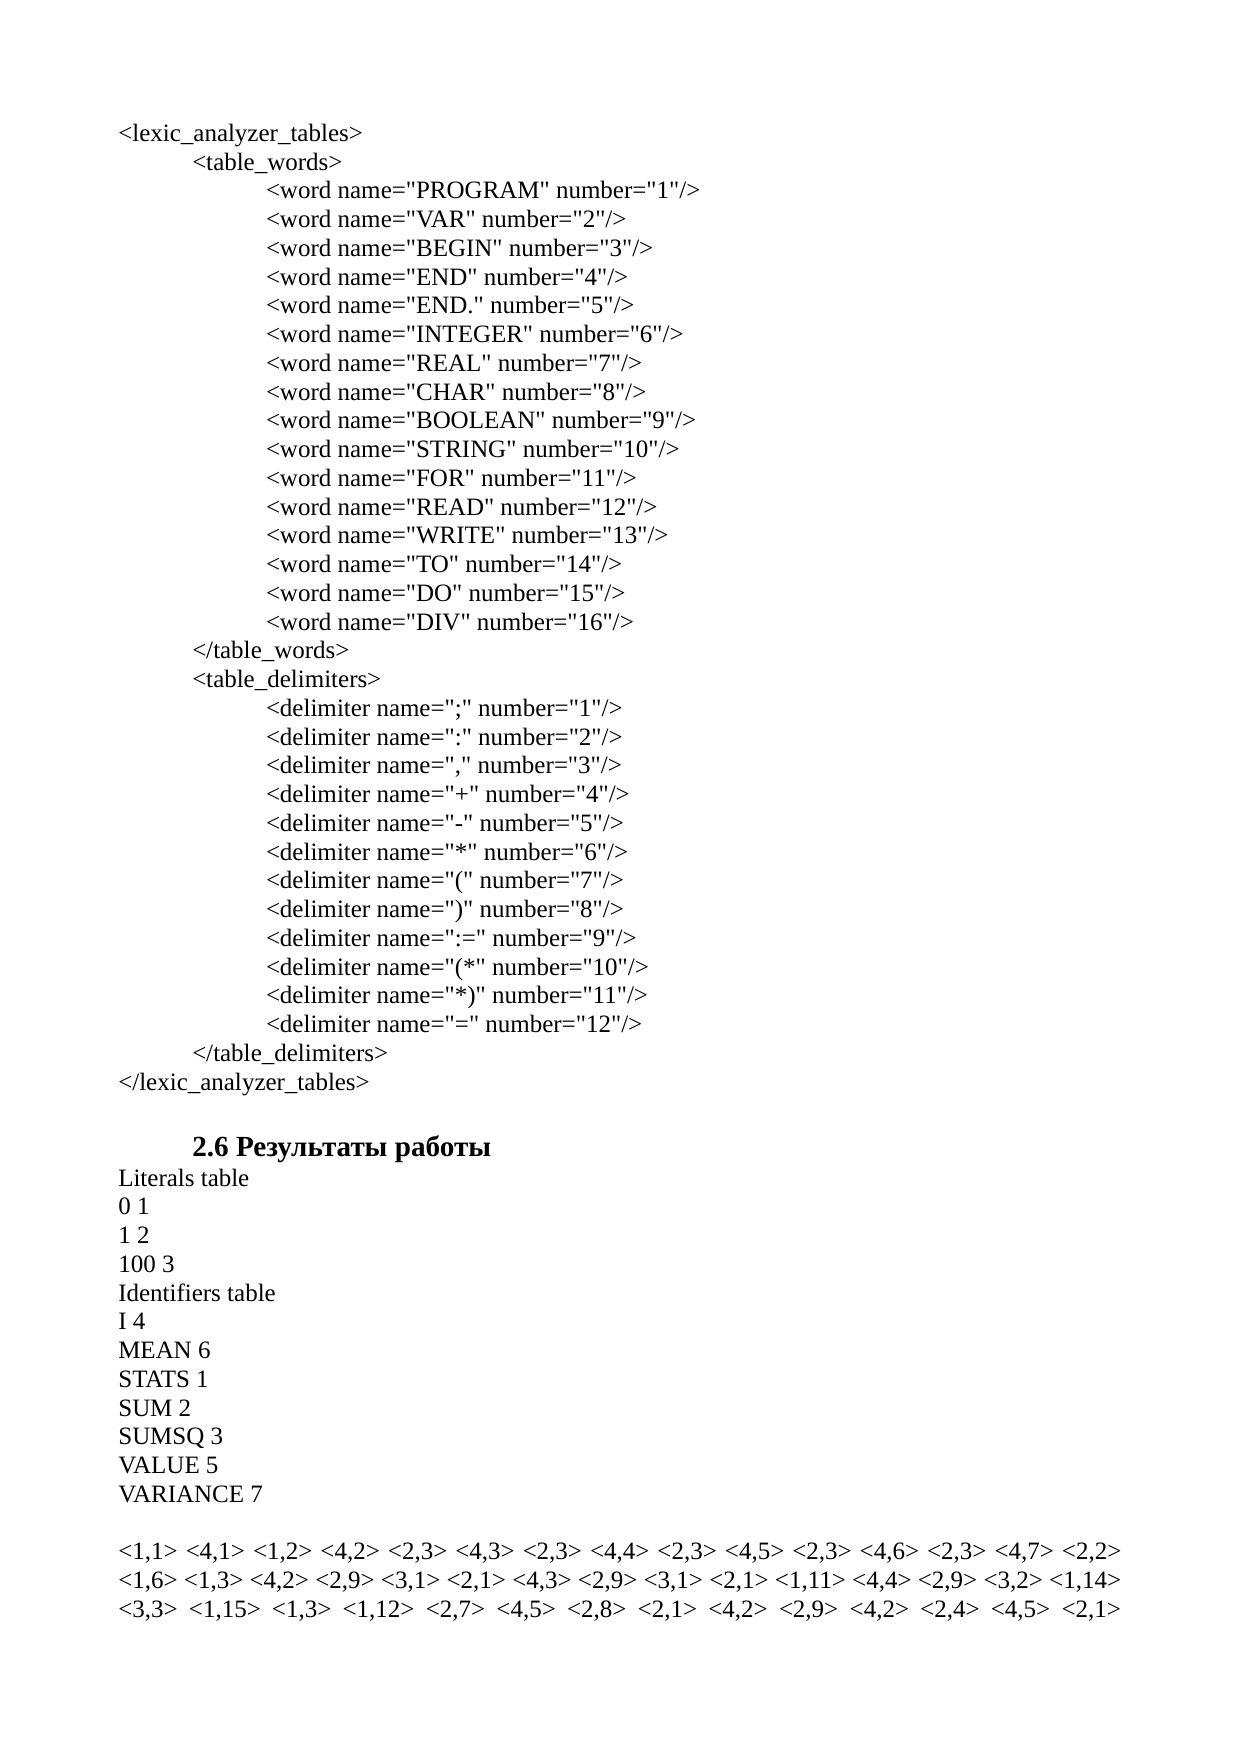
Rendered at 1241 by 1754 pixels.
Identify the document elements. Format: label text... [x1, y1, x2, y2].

text 100 3 [118, 1249, 1122, 1278]
text <delimiter name=")" number="8"/> [118, 894, 1122, 923]
text <word name="END." number="5"/> [118, 291, 1122, 319]
text <1,1> <4,1> <1,2> <4,2> <2,3> <4,3> <2,3> <4,4> <2,3> <4,5> <2,3> <4,6> <2,3> <4,7> <2,2> <1,6> <1,3> <4,2> <2,9> <3,1> <2,1> <4,3> <2,9> <3,1> <2,1> <1,11> <4,4> <2,9> <3,2> <1,14> <3,3> <1,15> <1,3> <1,12> <2,7> <4,5> <2,8> <2,1> <4,2> <2,9> <4,2> <2,4> <4,5> <2,1> [118, 1536, 1122, 1623]
text </lexic_analyzer_tables> [118, 1067, 1122, 1096]
text <delimiter name="(" number="7"/> [118, 866, 1122, 894]
text SUM 2 [118, 1393, 1122, 1421]
text I 4 [118, 1306, 1122, 1335]
text 0 1 [118, 1191, 1122, 1220]
text <delimiter name="," number="3"/> [118, 751, 1122, 779]
text SUMSQ 3 [118, 1421, 1122, 1450]
text 1 2 [118, 1220, 1122, 1249]
text 2.6 Результаты работы [118, 1129, 1122, 1163]
text <lexic_analyzer_tables> [118, 118, 1122, 147]
text <word name="VAR" number="2"/> [118, 204, 1122, 233]
text <word name="WRITE" number="13"/> [118, 521, 1122, 549]
text <delimiter name=":=" number="9"/> [118, 923, 1122, 952]
text VARIANCE 7 [118, 1479, 1122, 1508]
text <delimiter name="=" number="12"/> [118, 1009, 1122, 1038]
text <word name="END" number="4"/> [118, 262, 1122, 291]
text </table_words> [118, 636, 1122, 664]
text <word name="FOR" number="11"/> [118, 463, 1122, 492]
text <word name="PROGRAM" number="1"/> [118, 176, 1122, 204]
text <delimiter name="(*" number="10"/> [118, 952, 1122, 981]
text <word name="INTEGER" number="6"/> [118, 319, 1122, 348]
text <delimiter name="-" number="5"/> [118, 808, 1122, 837]
text </table_delimiters> [118, 1038, 1122, 1067]
text Literals table [118, 1163, 1122, 1191]
text VALUE 5 [118, 1450, 1122, 1479]
text <delimiter name=":" number="2"/> [118, 722, 1122, 751]
text Identifiers table [118, 1278, 1122, 1306]
text <word name="BEGIN" number="3"/> [118, 233, 1122, 262]
text <word name="CHAR" number="8"/> [118, 377, 1122, 406]
text <word name="STRING" number="10"/> [118, 434, 1122, 463]
text <word name="READ" number="12"/> [118, 492, 1122, 521]
text STATS 1 [118, 1364, 1122, 1393]
text <table_words> [118, 147, 1122, 176]
text <delimiter name="+" number="4"/> [118, 779, 1122, 808]
text <table_delimiters> [118, 664, 1122, 693]
text <delimiter name=";" number="1"/> [118, 693, 1122, 722]
text MEAN 6 [118, 1335, 1122, 1364]
text <word name="BOOLEAN" number="9"/> [118, 406, 1122, 434]
text <word name="TO" number="14"/> [118, 549, 1122, 578]
text <delimiter name="*" number="6"/> [118, 837, 1122, 866]
text <word name="REAL" number="7"/> [118, 348, 1122, 377]
text <word name="DIV" number="16"/> [118, 607, 1122, 636]
text <word name="DO" number="15"/> [118, 578, 1122, 607]
text <delimiter name="*)" number="11"/> [118, 981, 1122, 1009]
